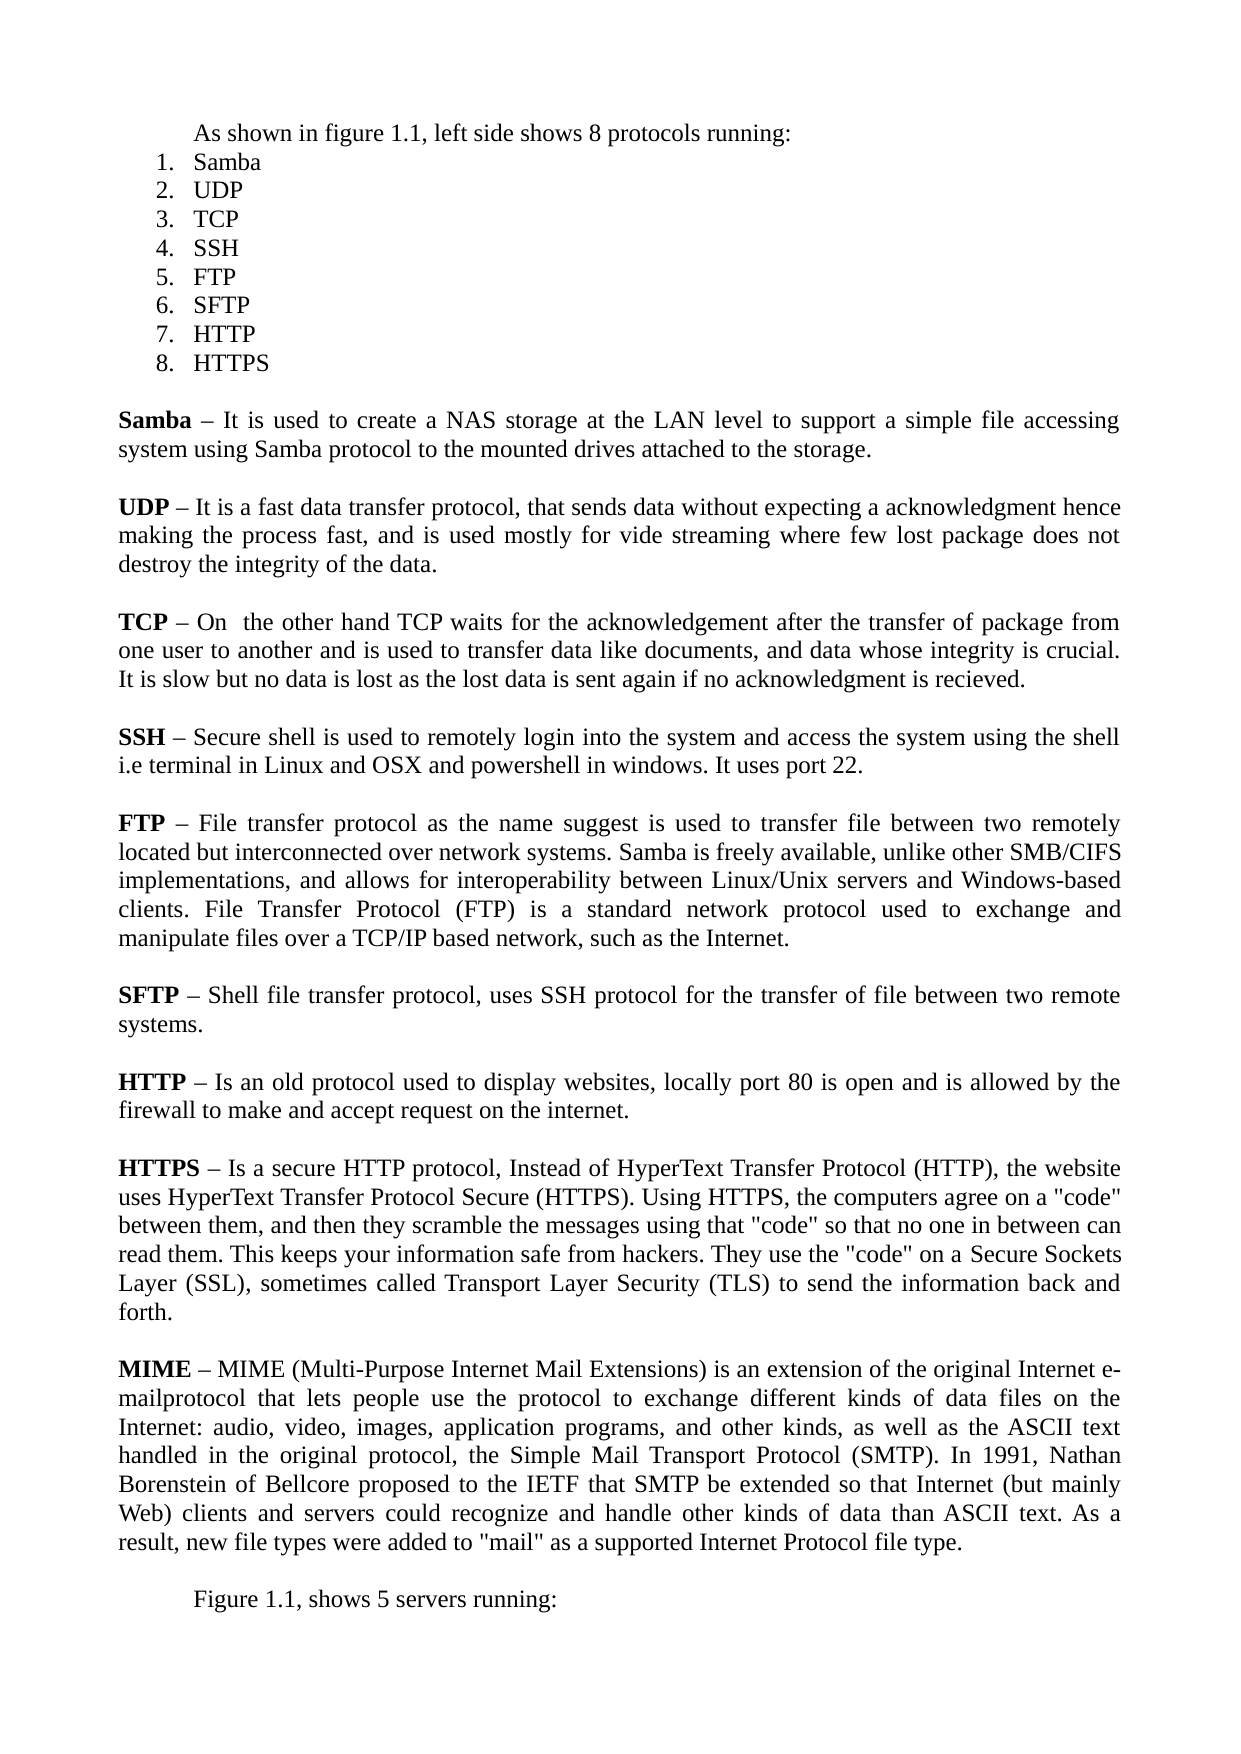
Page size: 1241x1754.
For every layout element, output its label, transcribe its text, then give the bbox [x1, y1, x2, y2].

text FTP – File transfer protocol as the name suggest is used to transfer file between two remotely located but interconnected over network systems. Samba is freely available, unlike other SMB/CIFS implementations, and allows for interoperability between Linux/Unix servers and Windows-based clients. File Transfer Protocol (FTP) is a standard network protocol used to exchange and manipulate files over a TCP/IP based network, such as the Internet. [118, 808, 1122, 952]
text SFTP – Shell file transfer protocol, uses SSH protocol for the transfer of file between two remote systems. [118, 981, 1122, 1038]
list UDP [156, 176, 1122, 204]
text HTTPS – Is a secure HTTP protocol, Instead of HyperText Transfer Protocol (HTTP), the website uses HyperText Transfer Protocol Secure (HTTPS). Using HTTPS, the computers agree on a "code" between them, and then they scramble the messages using that "code" so that no one in between can read them. This keeps your information safe from hackers. They use the "code" on a Secure Sockets Layer (SSL), sometimes called Transport Layer Security (TLS) to send the information back and forth. [118, 1153, 1122, 1326]
text HTTP – Is an old protocol used to display websites, locally port 80 is open and is allowed by the firewall to make and accept request on the internet. [118, 1067, 1122, 1124]
list HTTPS [156, 348, 1122, 377]
text TCP – On the other hand TCP waits for the acknowledgement after the transfer of package from one user to another and is used to transfer data like documents, and data whose integrity is crucial. It is slow but no data is lost as the lost data is sent again if no acknowledgment is recieved. [118, 607, 1122, 693]
list HTTP [156, 319, 1122, 348]
list Samba [156, 147, 1122, 176]
text Samba – It is used to create a NAS storage at the LAN level to support a simple file accessing system using Samba protocol to the mounted drives attached to the storage. [118, 406, 1122, 463]
list SFTP [156, 291, 1122, 319]
text MIME – MIME (Multi-Purpose Internet Mail Extensions) is an extension of the original Internet e-mailprotocol that lets people use the protocol to exchange different kinds of data files on the Internet: audio, video, images, application programs, and other kinds, as well as the ASCII text handled in the original protocol, the Simple Mail Transport Protocol (SMTP). In 1991, Nathan Borenstein of Bellcore proposed to the IETF that SMTP be extended so that Internet (but mainly Web) clients and servers could recognize and handle other kinds of data than ASCII text. As a result, new file types were added to "mail" as a supported Internet Protocol file type. [118, 1354, 1122, 1556]
list SSH [156, 233, 1122, 262]
text SSH – Secure shell is used to remotely login into the system and access the system using the shell i.e terminal in Linux and OSX and powershell in windows. It uses port 22. [118, 722, 1122, 779]
text Figure 1.1, shows 5 servers running: [118, 1584, 1122, 1613]
list TCP [156, 204, 1122, 233]
text UDP – It is a fast data transfer protocol, that sends data without expecting a acknowledgment hence making the process fast, and is used mostly for vide streaming where few lost package does not destroy the integrity of the data. [118, 492, 1122, 578]
list FTP [156, 262, 1122, 291]
text As shown in figure 1.1, left side shows 8 protocols running: [118, 118, 1122, 147]
